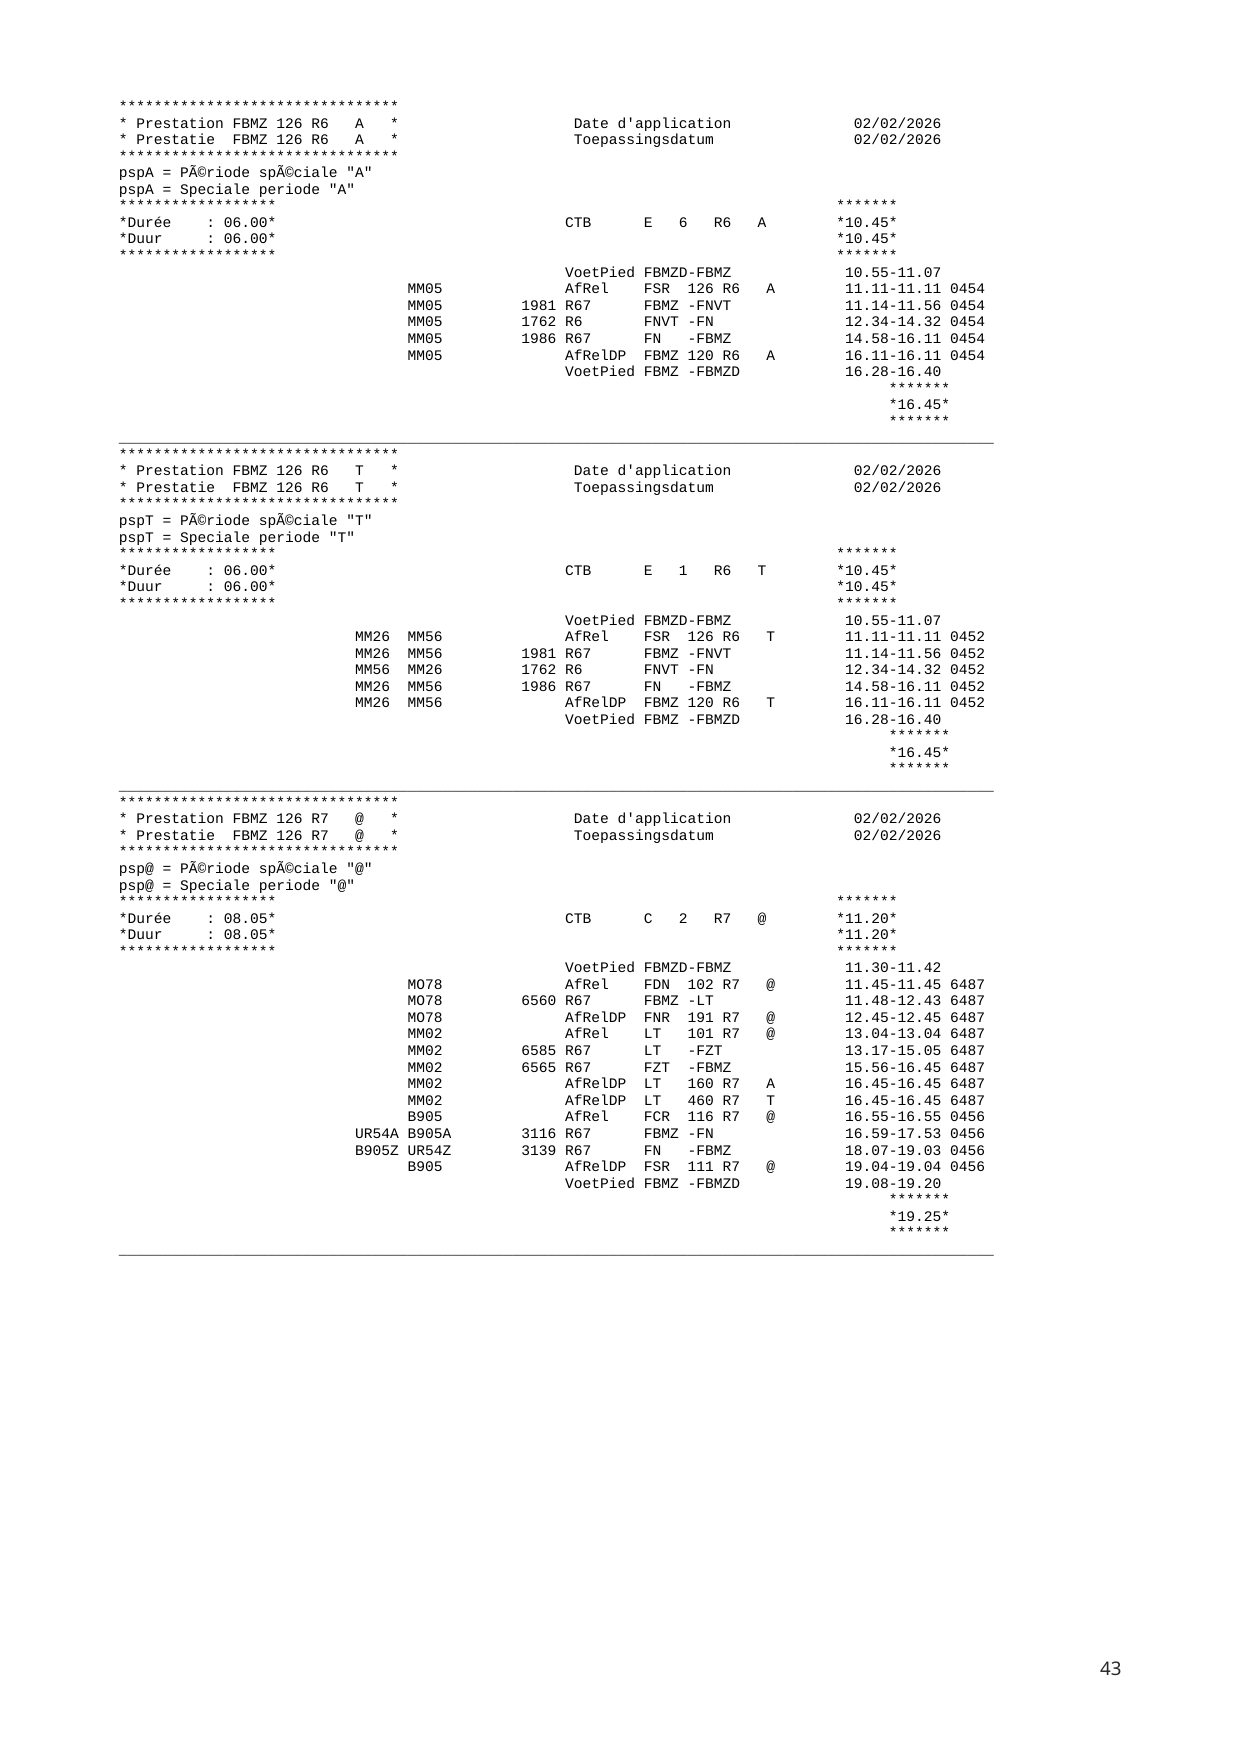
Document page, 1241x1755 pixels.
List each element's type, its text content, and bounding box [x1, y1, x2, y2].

text ******************************** * Prestation FBMZ 126 R7 @ * Date d'application 02/02/2026 * Prestatie FBMZ 126 R7 @ * Toepassingsdatum 02/02/2026 ******************************** psp@ = PÃ©riode spÃ©ciale "@" psp@ = Speciale periode "@" ****************** ******* *Durée : 08.05* CTB C 2 R7 @ *11.20* *Duur : 08.05* *11.20* ****************** ******* VoetPied FBMZD-FBMZ 11.30-11.42 MO78 AfRel FDN 102 R7 @ 11.45-11.45 6487 MO78 6560 R67 FBMZ -LT 11.48-12.43 6487 MO78 AfRelDP FNR 191 R7 @ 12.45-12.45 6487 MM02 AfRel LT 101 R7 @ 13.04-13.04 6487 MM02 6585 R67 LT -FZT 13.17-15.05 6487 MM02 6565 R67 FZT -FBMZ 15.56-16.45 6487 MM02 AfRelDP LT 160 R7 A 16.45-16.45 6487 MM02 AfRelDP LT 460 R7 T 16.45-16.45 6487 B905 AfRel FCR 116 R7 @ 16.55-16.55 0456 UR54A B905A 3116 R67 FBMZ -FN 16.59-17.53 0456 B905Z UR54Z 3139 R67 FN -FBMZ 18.07-19.03 0456 B905 AfRelDP FSR 111 R7 @ 19.04-19.04 0456 VoetPied FBMZ -FBMZD 19.08-19.20 ******* *19.25* ******* ____________________________________________________________________________________________________ [119, 795, 1122, 1259]
text ******************************** * Prestation FBMZ 126 R6 A * Date d'application 02/02/2026 * Prestatie FBMZ 126 R6 A * Toepassingsdatum 02/02/2026 ******************************** pspA = PÃ©riode spÃ©ciale "A" pspA = Speciale periode "A" ****************** ******* *Durée : 06.00* CTB E 6 R6 A *10.45* *Duur : 06.00* *10.45* ****************** ******* VoetPied FBMZD-FBMZ 10.55-11.07 MM05 AfRel FSR 126 R6 A 11.11-11.11 0454 MM05 1981 R67 FBMZ -FNVT 11.14-11.56 0454 MM05 1762 R6 FNVT -FN 12.34-14.32 0454 MM05 1986 R67 FN -FBMZ 14.58-16.11 0454 MM05 AfRelDP FBMZ 120 R6 A 16.11-16.11 0454 VoetPied FBMZ -FBMZD 16.28-16.40 ******* *16.45* ******* ____________________________________________________________________________________________________ [119, 99, 1122, 447]
text ******************************** * Prestation FBMZ 126 R6 T * Date d'application 02/02/2026 * Prestatie FBMZ 126 R6 T * Toepassingsdatum 02/02/2026 ******************************** pspT = PÃ©riode spÃ©ciale "T" pspT = Speciale periode "T" ****************** ******* *Durée : 06.00* CTB E 1 R6 T *10.45* *Duur : 06.00* *10.45* ****************** ******* VoetPied FBMZD-FBMZ 10.55-11.07 MM26 MM56 AfRel FSR 126 R6 T 11.11-11.11 0452 MM26 MM56 1981 R67 FBMZ -FNVT 11.14-11.56 0452 MM56 MM26 1762 R6 FNVT -FN 12.34-14.32 0452 MM26 MM56 1986 R67 FN -FBMZ 14.58-16.11 0452 MM26 MM56 AfRelDP FBMZ 120 R6 T 16.11-16.11 0452 VoetPied FBMZ -FBMZD 16.28-16.40 ******* *16.45* ******* ____________________________________________________________________________________________________ [119, 447, 1122, 795]
